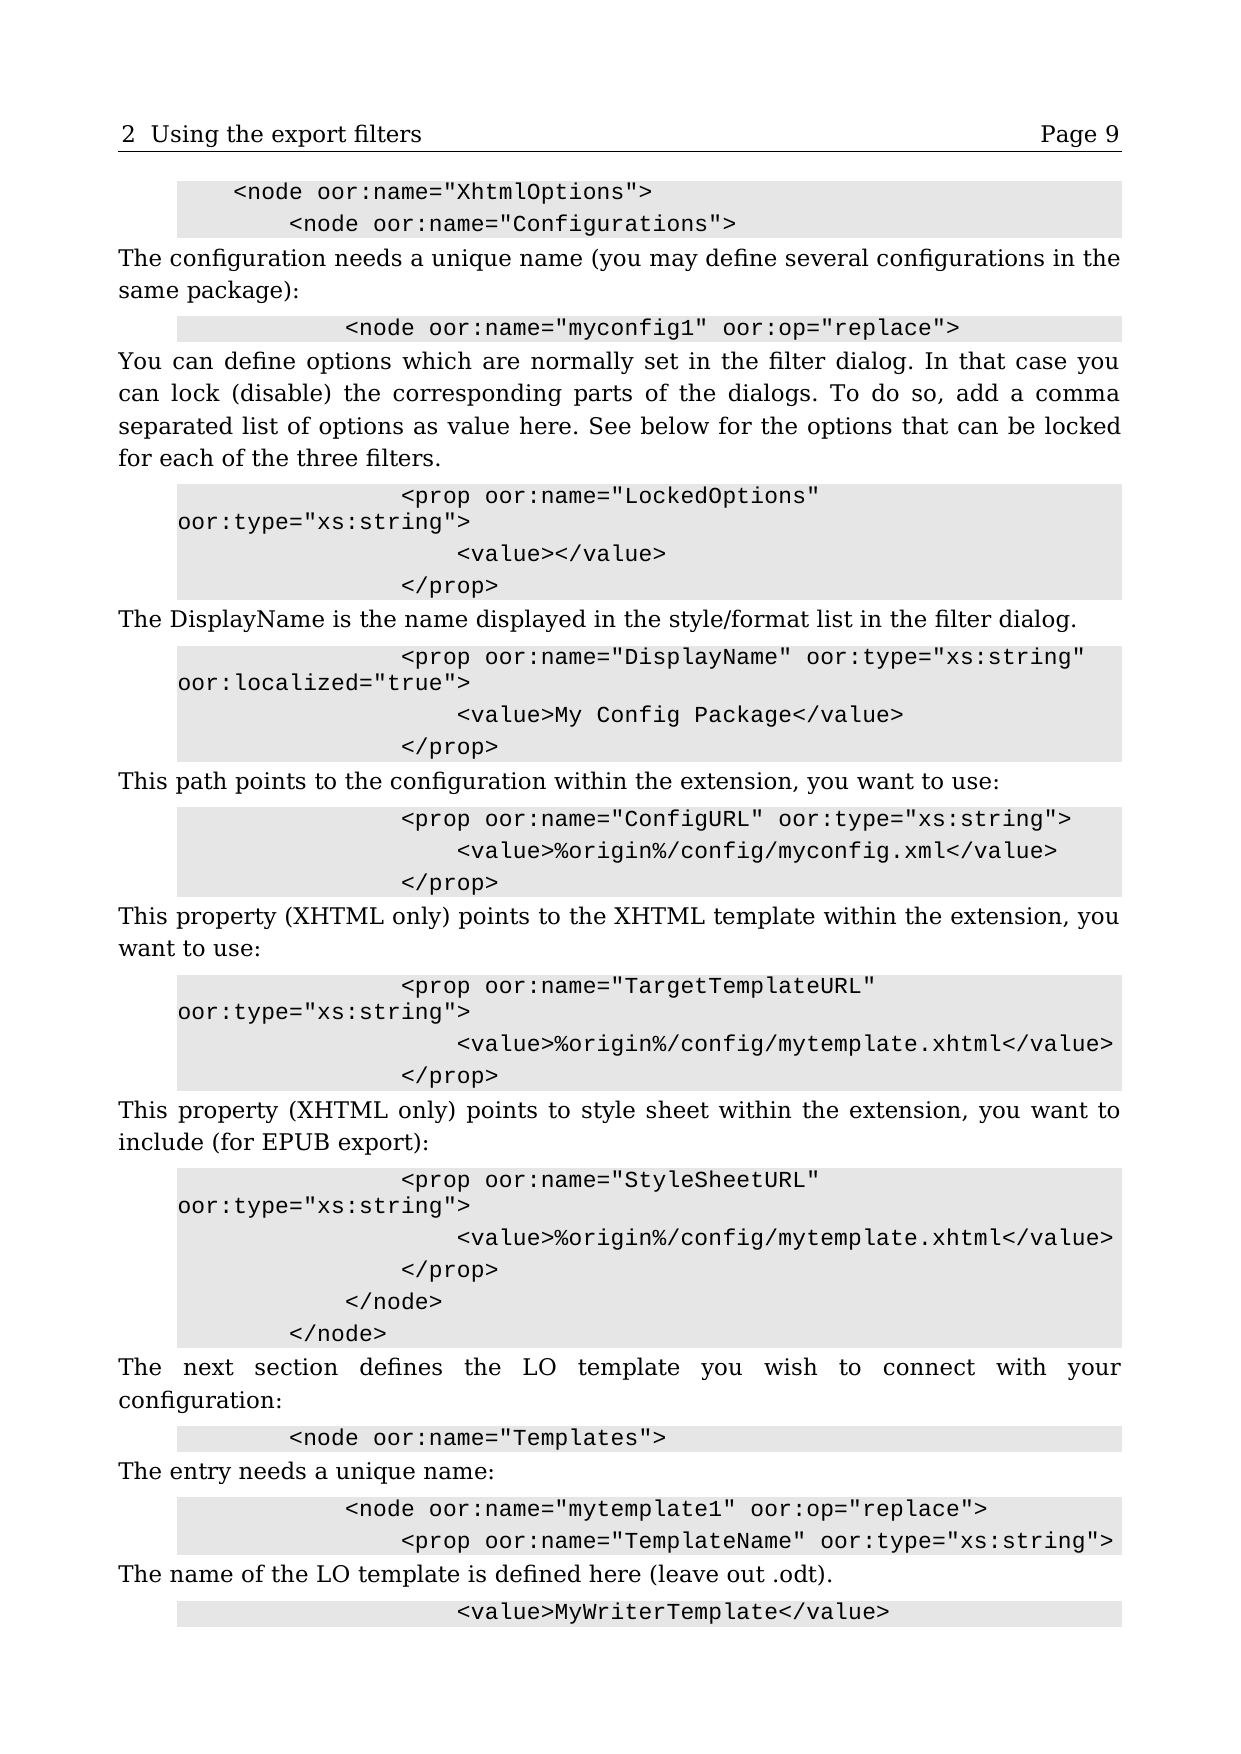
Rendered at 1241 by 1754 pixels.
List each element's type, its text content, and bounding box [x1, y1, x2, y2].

text <value>My Config Package</value> [177, 704, 1122, 730]
text </prop> [177, 574, 1122, 600]
text <node oor:name="Templates"> [177, 1426, 1122, 1452]
text <node oor:name="XhtmlOptions"> [177, 181, 1122, 207]
text </prop> [177, 1065, 1122, 1091]
text The DisplayName is the name displayed in the style/format list in the filter dialog. [118, 606, 1122, 633]
text You can define options which are normally set in the filter dialog. In that case you can lock (disable) the corresponding parts of the dialogs. To do so, add a comma separated list of options as value here. See below for the options that can be locked for each of the three filters. [118, 348, 1122, 472]
text This path points to the configuration within the extension, you want to use: [118, 768, 1122, 795]
text <prop oor:name="TemplateName" oor:type="xs:string"> [177, 1529, 1122, 1555]
text This property (XHTML only) points to style sheet within the extension, you want to include (for EPUB export): [118, 1097, 1122, 1156]
text </node> [177, 1322, 1122, 1348]
text <value></value> [177, 542, 1122, 568]
text <value>%origin%/config/mytemplate.xhtml</value> [177, 1033, 1122, 1059]
text <prop oor:name="StyleSheetURL" oor:type="xs:string"> [177, 1168, 1122, 1220]
text <prop oor:name="DisplayName" oor:type="xs:string" oor:localized="true"> [177, 646, 1122, 698]
text This property (XHTML only) points to the XHTML template within the extension, you want to use: [118, 903, 1122, 962]
text <prop oor:name="TargetTemplateURL" oor:type="xs:string"> [177, 975, 1122, 1027]
text The configuration needs a unique name (you may define several configurations in the same package): [118, 244, 1122, 304]
text The name of the LO template is defined here (leave out .odt). [118, 1561, 1122, 1588]
text <node oor:name="myconfig1" oor:op="replace"> [177, 316, 1122, 342]
text </prop> [177, 1258, 1122, 1284]
text </prop> [177, 736, 1122, 762]
text The entry needs a unique name: [118, 1458, 1122, 1485]
text <prop oor:name="LockedOptions" oor:type="xs:string"> [177, 484, 1122, 536]
text <node oor:name="mytemplate1" oor:op="replace"> [177, 1497, 1122, 1523]
text <value>%origin%/config/mytemplate.xhtml</value> [177, 1226, 1122, 1252]
text <prop oor:name="ConfigURL" oor:type="xs:string"> [177, 807, 1122, 833]
text <value>MyWriterTemplate</value> [177, 1601, 1122, 1627]
text <node oor:name="Configurations"> [177, 212, 1122, 238]
text </node> [177, 1290, 1122, 1316]
text </prop> [177, 871, 1122, 897]
text <value>%origin%/config/myconfig.xml</value> [177, 839, 1122, 865]
text The next section defines the LO template you wish to connect with your configuration: [118, 1354, 1122, 1413]
